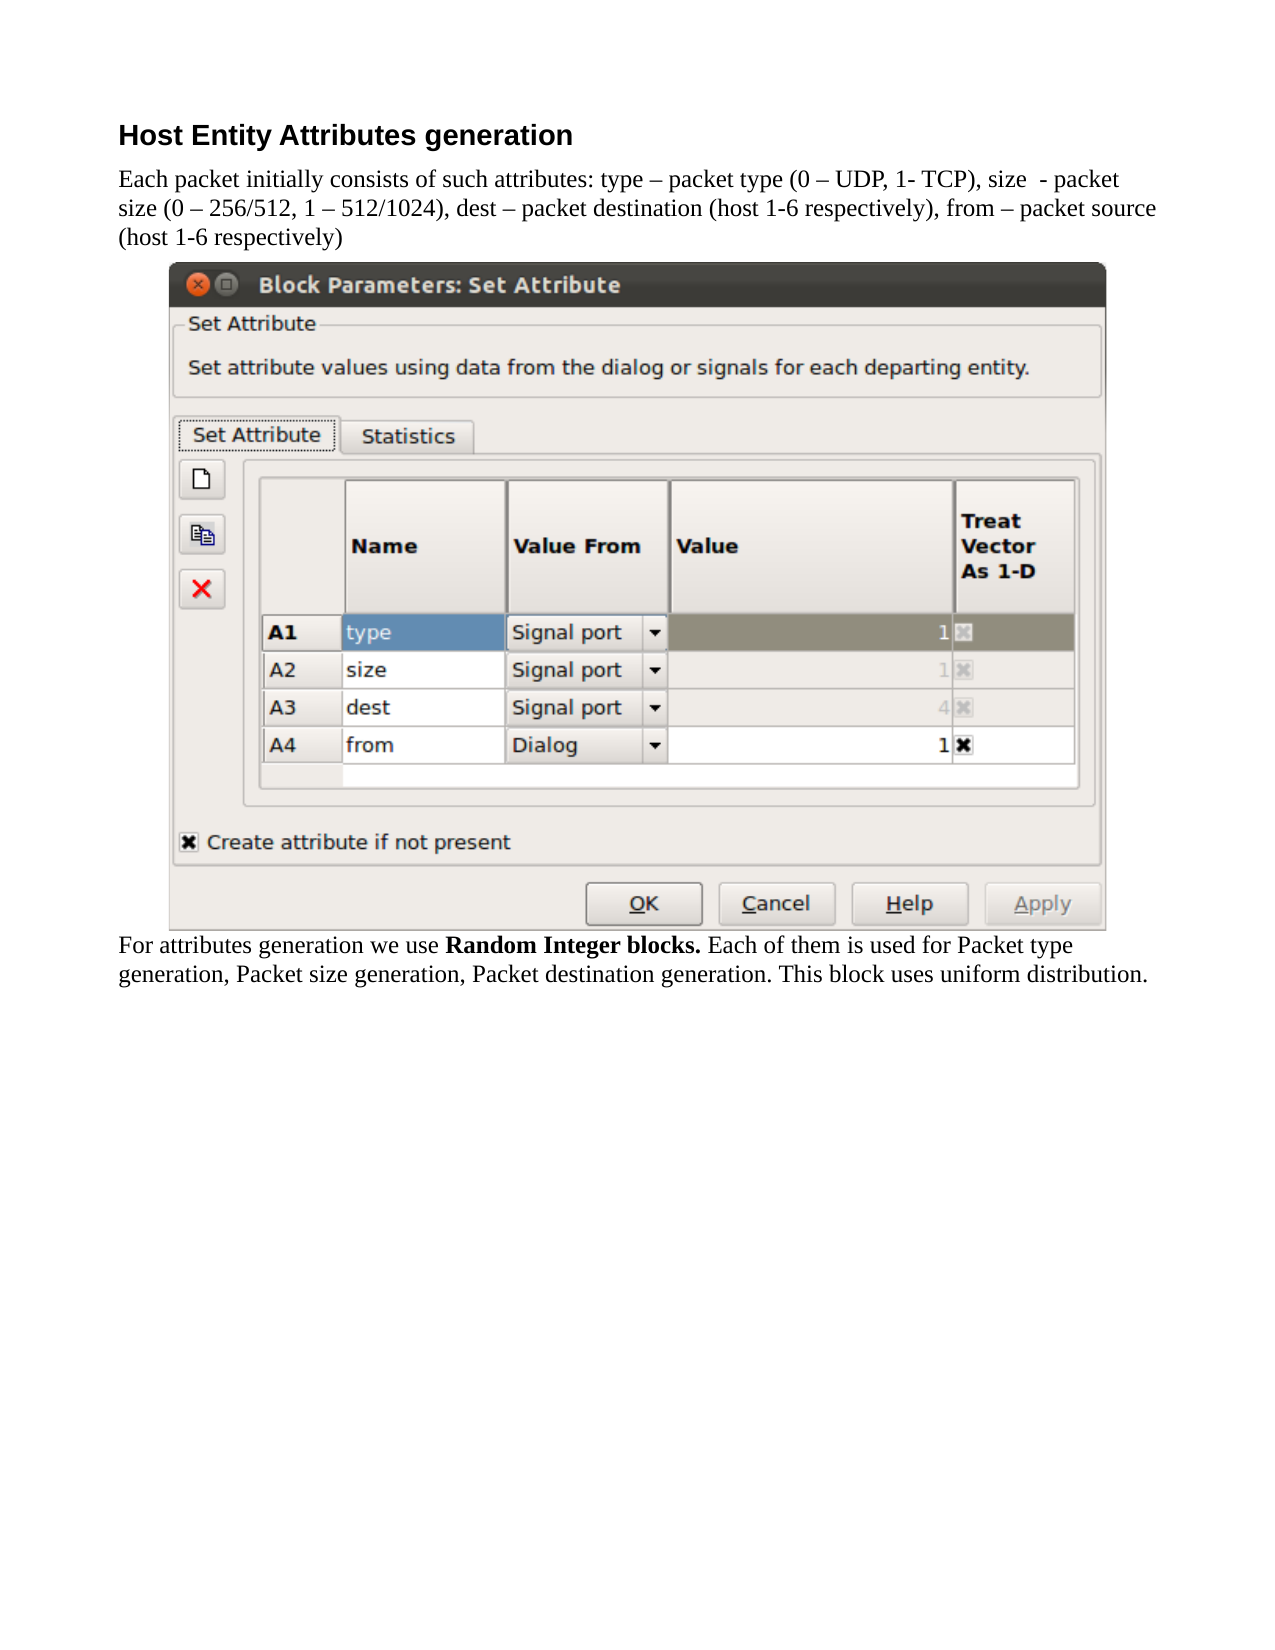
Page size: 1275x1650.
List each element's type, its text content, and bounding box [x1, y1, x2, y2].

text Each packet initially consists of such attributes: type – packet type (0 – UDP, 1- TCP), size - packet size (0 – 256/512, 1 – 512/1024), dest – packet destination (host 1-6 respectively), from – packet source (host 1-6 respectively) [118, 164, 1157, 250]
picture [168, 262, 1107, 931]
text For attributes generation we use Random Integer blocks. Each of them is used for Packet type generation, Packet size generation, Packet destination generation. This block uses uniform distribution. [118, 922, 1157, 988]
subtitle Host Entity Attributes generation [118, 118, 1157, 152]
